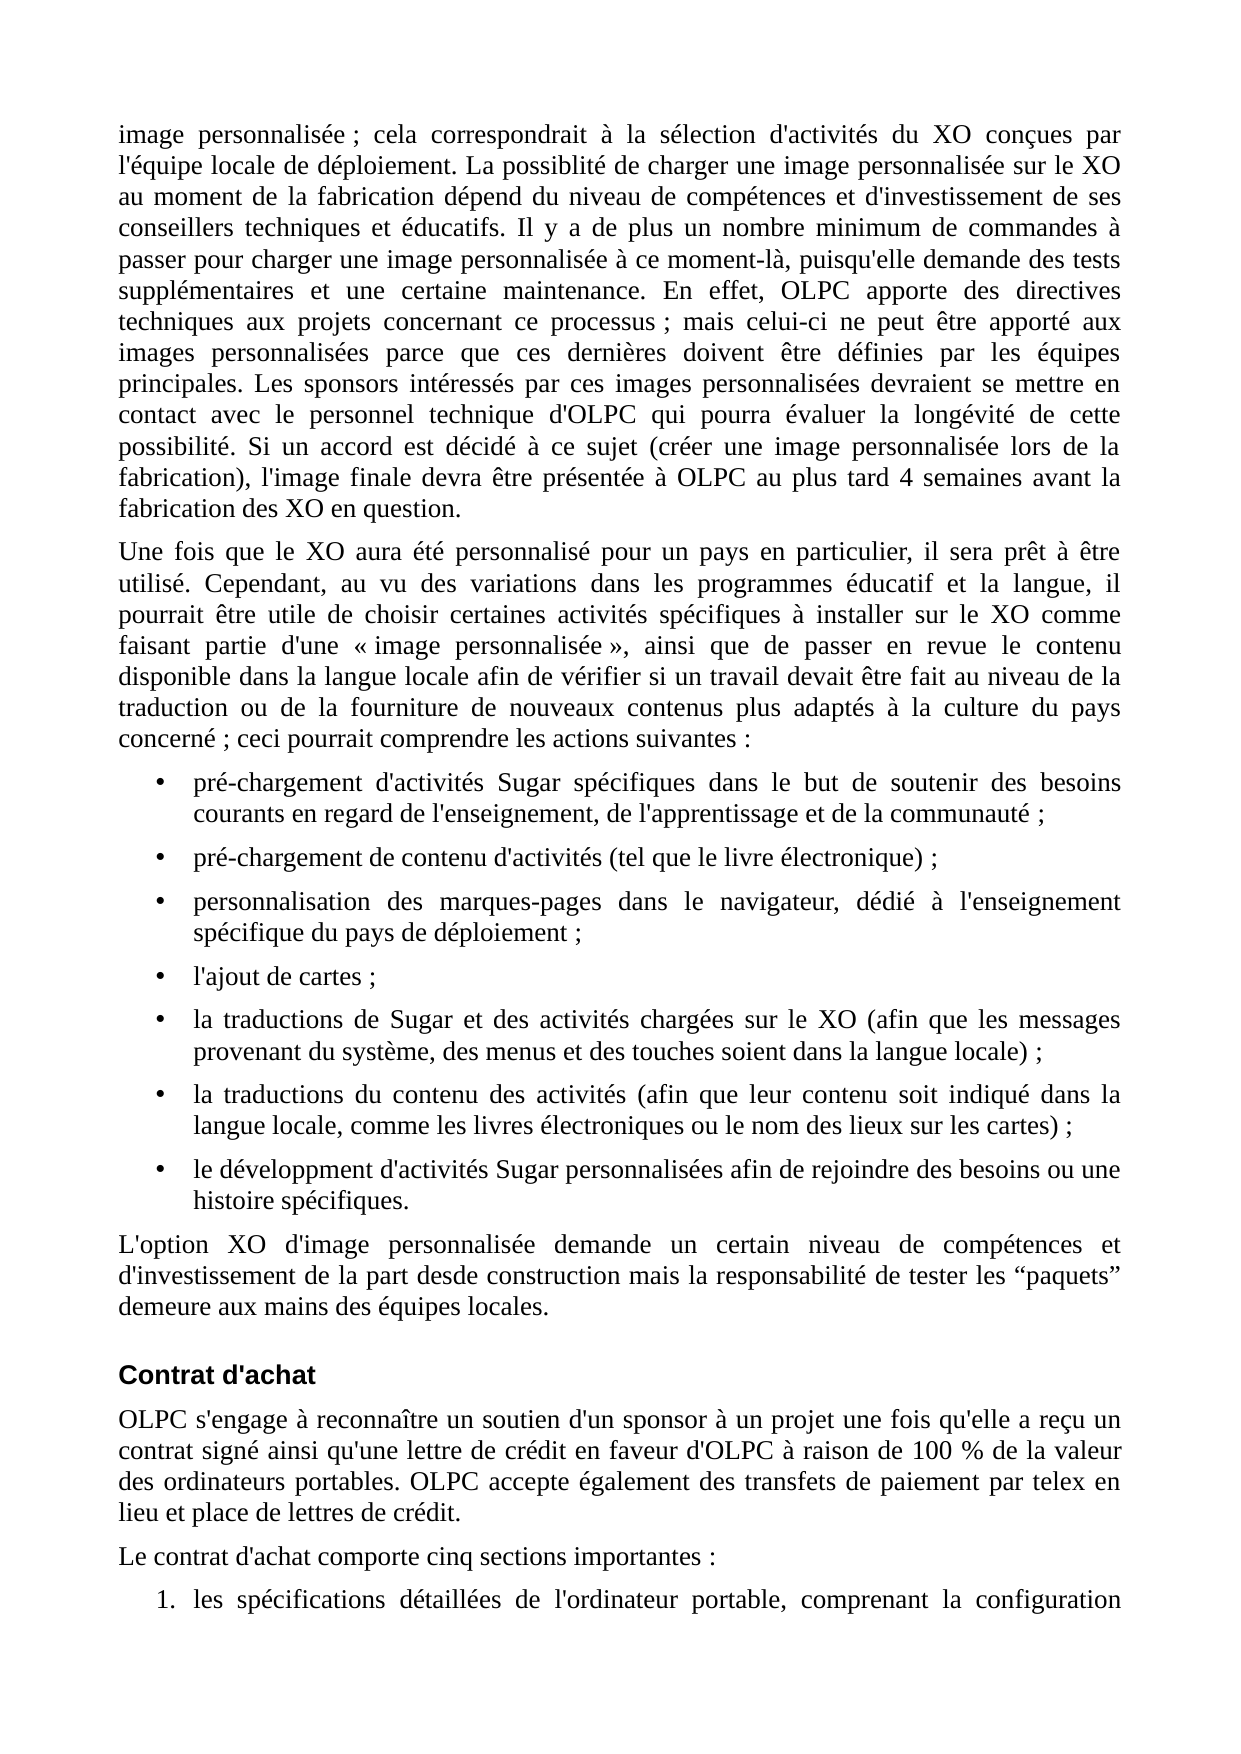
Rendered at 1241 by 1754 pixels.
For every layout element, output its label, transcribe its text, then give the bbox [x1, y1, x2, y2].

text L'option XO d'image personnalisée demande un certain niveau de compétences et d'investissement de la part desde construction mais la responsabilité de tester les “paquets” demeure aux mains des équipes locales. [118, 1228, 1122, 1321]
text image personnalisée ; cela correspondrait à la sélection d'activités du XO conçues par l'équipe locale de déploiement. La possiblité de charger une image personnalisée sur le XO au moment de la fabrication dépend du niveau de compétences et d'investissement de ses conseillers techniques et éducatifs. Il y a de plus un nombre minimum de commandes à passer pour charger une image personnalisée à ce moment-là, puisqu'elle demande des tests supplémentaires et une certaine maintenance. En effet, OLPC apporte des directives techniques aux projets concernant ce processus ; mais celui-ci ne peut être apporté aux images personnalisées parce que ces dernières doivent être définies par les équipes principales. Les sponsors intéressés par ces images personnalisées devraient se mettre en contact avec le personnel technique d'OLPC qui pourra évaluer la longévité de cette possibilité. Si un accord est décidé à ce sujet (créer une image personnalisée lors de la fabrication), l'image finale devra être présentée à OLPC au plus tard 4 semaines avant la fabrication des XO en question. [118, 118, 1122, 523]
text OLPC s'engage à reconnaître un soutien d'un sponsor à un projet une fois qu'elle a reçu un contrat signé ainsi qu'une lettre de crédit en faveur d'OLPC à raison de 100 % de la valeur des ordinateurs portables. OLPC accepte également des transfets de paiement par telex en lieu et place de lettres de crédit. [118, 1403, 1122, 1527]
list les spécifications détaillées de l'ordinateur portable, comprenant la configuration [156, 1583, 1122, 1614]
list la traductions du contenu des activités (afin que leur contenu soit indiqué dans la langue locale, comme les livres électroniques ou le nom des lieux sur les cartes) ; [156, 1078, 1122, 1141]
list le développment d'activités Sugar personnalisées afin de rejoindre des besoins ou une histoire spécifiques. [156, 1153, 1122, 1216]
list pré-chargement d'activités Sugar spécifiques dans le but de soutenir des besoins courants en regard de l'enseignement, de l'apprentissage et de la communauté ; [156, 766, 1122, 828]
list la traductions de Sugar et des activités chargées sur le XO (afin que les messages provenant du système, des menus et des touches soient dans la langue locale) ; [156, 1003, 1122, 1066]
list personnalisation des marques-pages dans le navigateur, dédié à l'enseignement spécifique du pays de déploiement ; [156, 885, 1122, 947]
subtitle Contrat d'achat [118, 1359, 1122, 1390]
text Le contrat d'achat comporte cinq sections importantes : [118, 1540, 1122, 1571]
list pré-chargement de contenu d'activités (tel que le livre électronique) ; [156, 841, 1122, 872]
text Une fois que le XO aura été personnalisé pour un pays en particulier, il sera prêt à être utilisé. Cependant, au vu des variations dans les programmes éducatif et la langue, il pourrait être utile de choisir certaines activités spécifiques à installer sur le XO comme faisant partie d'une « image personnalisée », ainsi que de passer en revue le contenu disponible dans la langue locale afin de vérifier si un travail devait être fait au niveau de la traduction ou de la fourniture de nouveaux contenus plus adaptés à la culture du pays concerné ; ceci pourrait comprendre les actions suivantes : [118, 536, 1122, 753]
list l'ajout de cartes ; [156, 959, 1122, 991]
